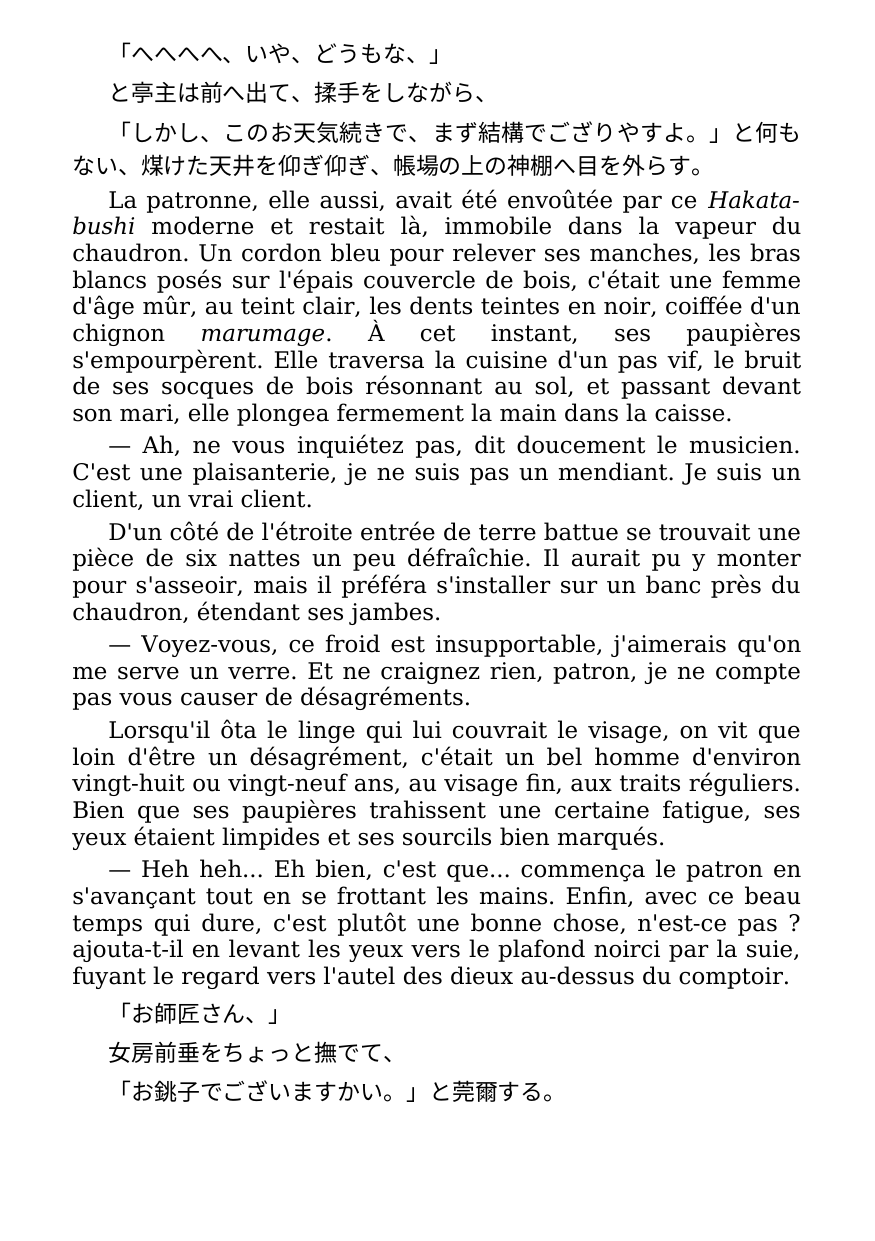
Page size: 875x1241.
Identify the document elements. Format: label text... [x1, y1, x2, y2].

text と亭主は前へ出て、揉手をしながら、 [72, 75, 802, 108]
text — Voyez-vous, ce froid est insupportable, j'aimerais qu'on me serve un verre. Et ne craignez rien, patron, je ne compte pas vous causer de désagréments. [72, 631, 802, 711]
text Lorsqu'il ôta le linge qui lui couvrait le visage, on vit que loin d'être un désagrément, c'était un bel homme d'environ vingt-huit ou vingt-neuf ans, au visage fin, aux traits réguliers. Bien que ses paupières trahissent une certaine fatigue, ses yeux étaient limpides et ses sourcils bien marqués. [72, 717, 802, 851]
text D'un côté de l'étroite entrée de terre battue se trouvait une pièce de six nattes un peu défraîchie. Il aurait pu y monter pour s'asseoir, mais il préféra s'installer sur un banc près du chaudron, étendant ses jambes. [72, 519, 802, 625]
text 「へへへへ、いや、どうもな、」 [72, 36, 802, 69]
text 「お師匠さん、」 [72, 996, 802, 1029]
text 「お銚子でございますかい。」と莞爾する。 [72, 1074, 802, 1107]
text 「しかし、このお天気続きで、まず結構でござりやすよ。」と何もない、煤けた天井を仰ぎ仰ぎ、帳場の上の神棚へ目を外らす。 [72, 114, 802, 181]
text — Ah, ne vous inquiétez pas, dit doucement le musicien. C'est une plaisanterie, je ne suis pas un mendiant. Je suis un client, un vrai client. [72, 433, 802, 513]
text — Heh heh... Eh bien, c'est que... commença le patron en s'avançant tout en se frottant les mains. Enfin, avec ce beau temps qui dure, c'est plutôt une bonne chose, n'est-ce pas ? ajouta-t-il en levant les yeux vers le plafond noirci par la suie, fuyant le regard vers l'autel des dieux au-dessus du comptoir. [72, 856, 802, 990]
text La patronne, elle aussi, avait été envoûtée par ce Hakata-bushi moderne et restait là, immobile dans la vapeur du chaudron. Un cordon bleu pour relever ses manches, les bras blancs posés sur l'épais couvercle de bois, c'était une femme d'âge mûr, au teint clair, les dents teintes en noir, coiffée d'un chignon marumage. À cet instant, ses paupières s'empourpèrent. Elle traversa la cuisine d'un pas vif, le bruit de ses socques de bois résonnant au sol, et passant devant son mari, elle plongea fermement la main dans la caisse. [72, 187, 802, 427]
text 女房前垂をちょっと撫でて、 [72, 1035, 802, 1068]
